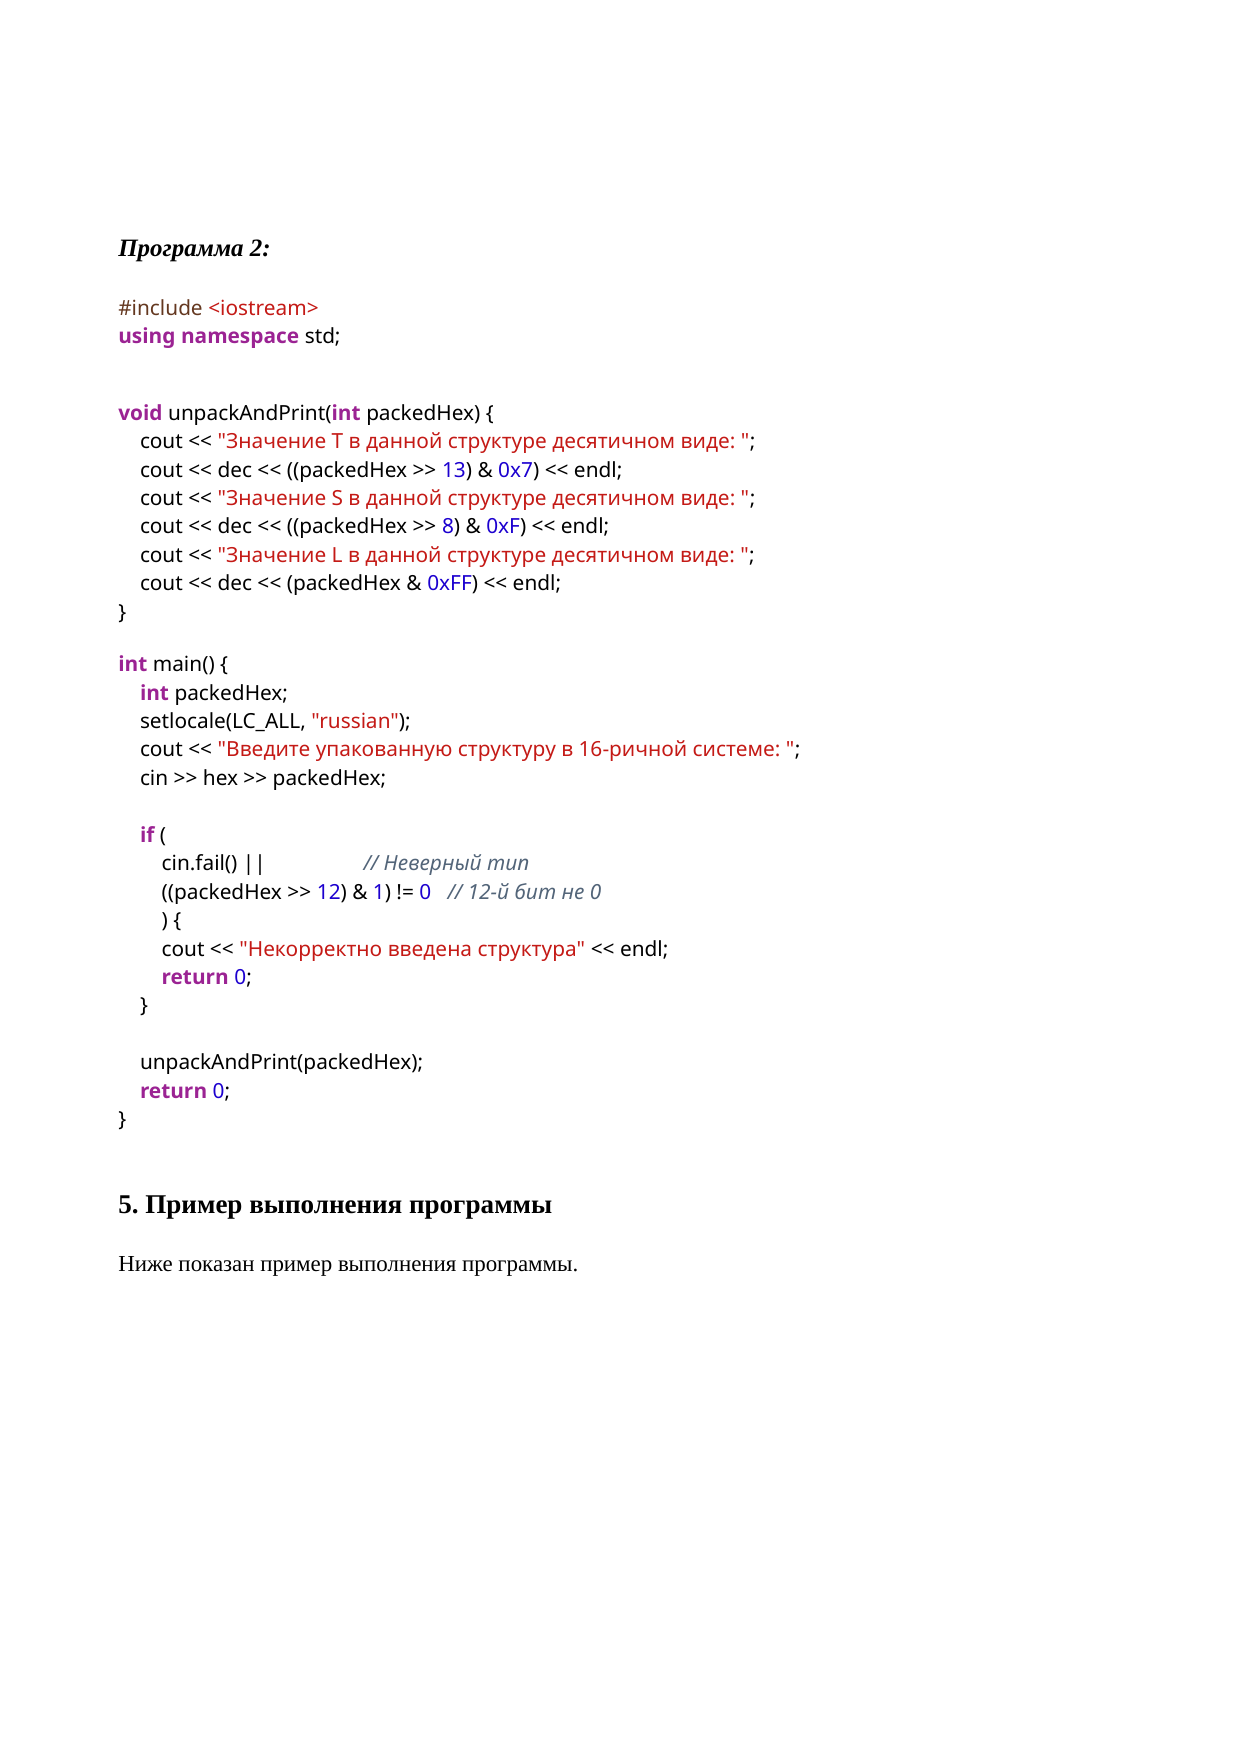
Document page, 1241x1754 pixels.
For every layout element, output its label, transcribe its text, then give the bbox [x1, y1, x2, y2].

text cout << "Значение T в данной структуре десятичном виде: "; [118, 426, 1122, 455]
text } [118, 597, 1122, 625]
text cout << "Введите упакованную структуру в 16-ричной системе: "; [118, 734, 1122, 763]
text cout << dec << ((packedHex >> 13) & 0x7) << endl; [118, 455, 1122, 483]
text cin >> hex >> packedHex; [118, 763, 1122, 791]
text Программа 2: [118, 233, 1122, 262]
text return 0; [118, 1076, 1122, 1104]
text using namespace std; [118, 321, 1122, 350]
text setlocale(LC_ALL, "russian"); [118, 706, 1122, 734]
text cout << dec << ((packedHex >> 8) & 0xF) << endl; [118, 512, 1122, 540]
text cout << dec << (packedHex & 0xFF) << endl; [118, 568, 1122, 597]
text ((packedHex >> 12) & 1) != 0 // 12-й бит не 0 [118, 877, 1122, 905]
text #include <iostream> [118, 293, 1122, 321]
text cin.fail() || // Неверный тип [118, 848, 1122, 877]
text return 0; [118, 962, 1122, 991]
text ) { [118, 905, 1122, 934]
text void unpackAndPrint(int packedHex) { [118, 398, 1122, 426]
text } [118, 1104, 1122, 1133]
text 5. Пример выполнения программы [118, 1188, 1122, 1219]
text int packedHex; [118, 678, 1122, 706]
text if ( [118, 820, 1122, 848]
text cout << "Некорректно введена структура" << endl; [118, 934, 1122, 962]
text unpackAndPrint(packedHex); [118, 1047, 1122, 1076]
text int main() { [118, 649, 1122, 678]
text cout << "Значение L в данной структуре десятичном виде: "; [118, 540, 1122, 568]
text } [118, 991, 1122, 1019]
text Ниже показан пример выполнения программы. [118, 1250, 1122, 1277]
text cout << "Значение S в данной структуре десятичном виде: "; [118, 483, 1122, 512]
